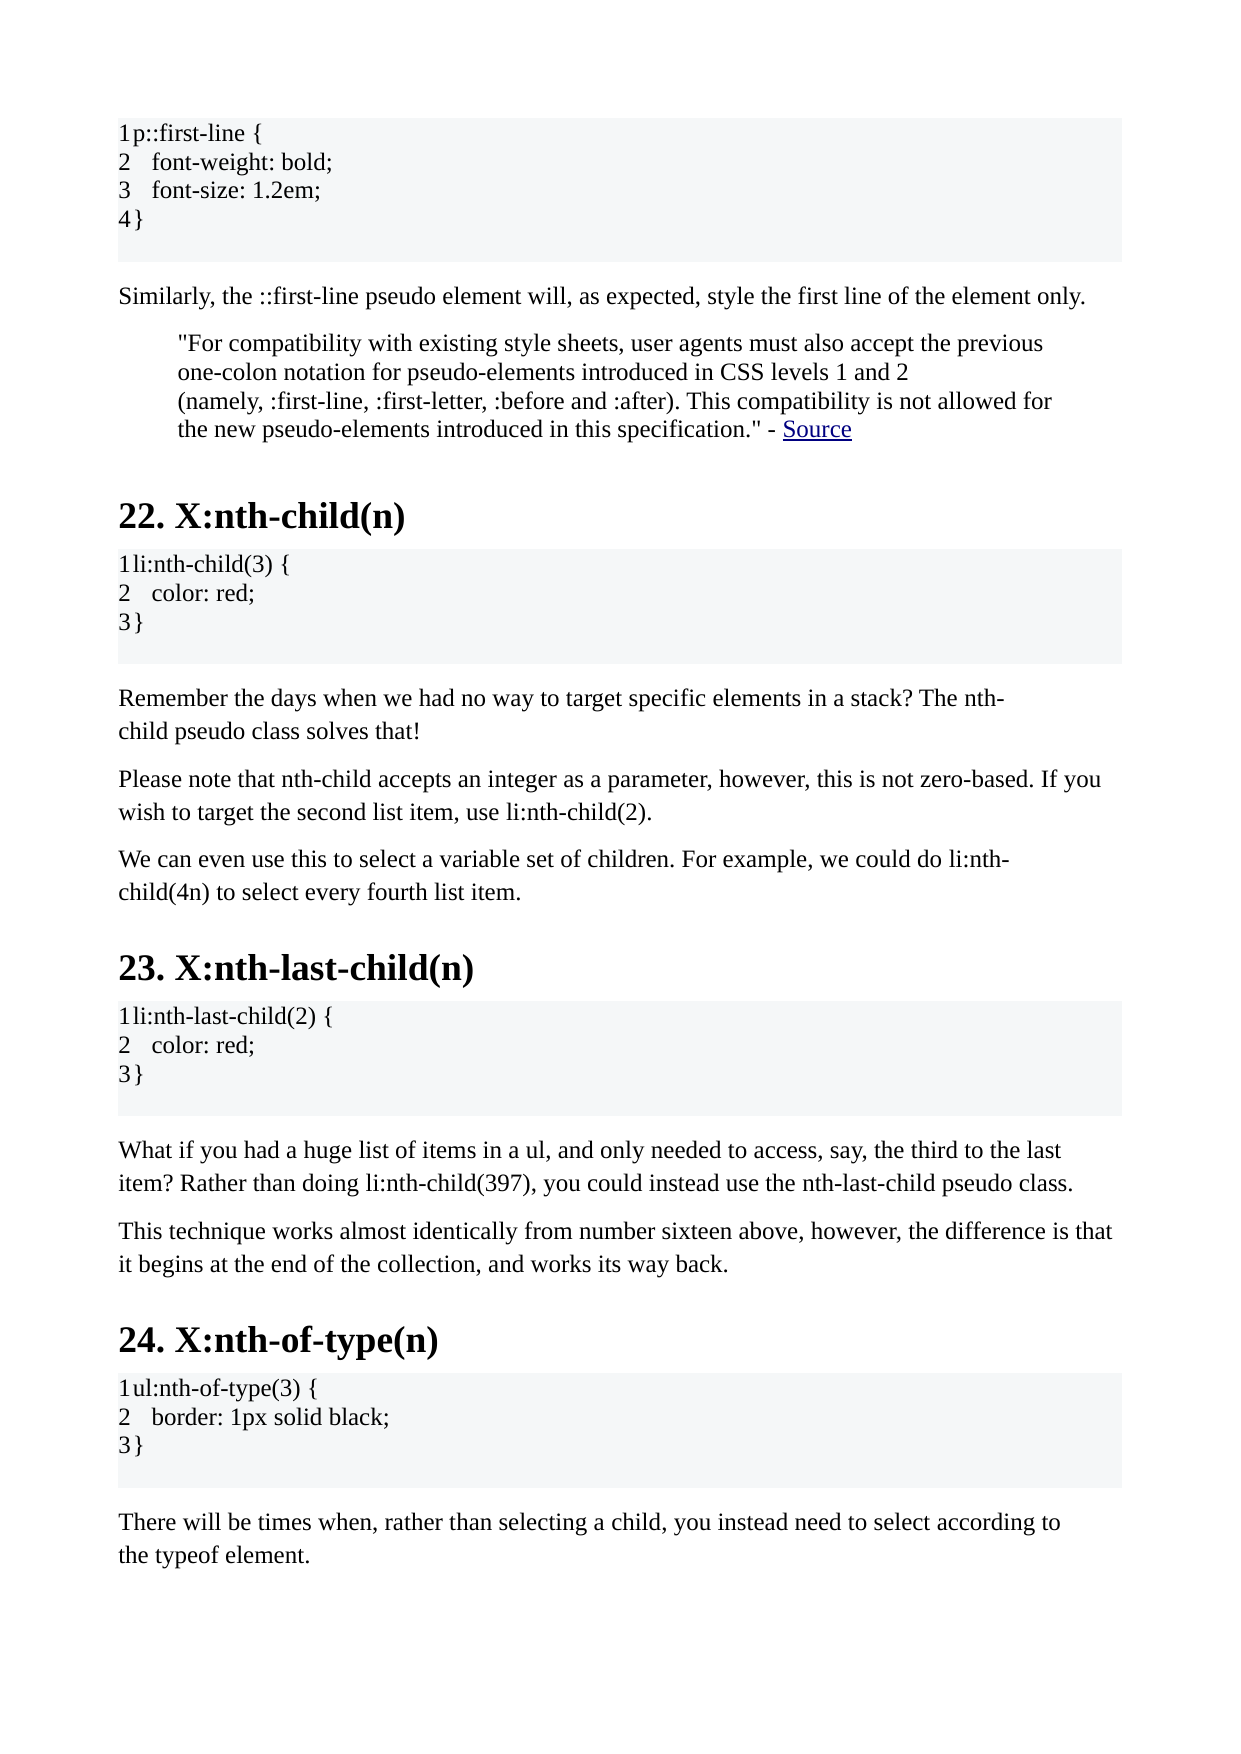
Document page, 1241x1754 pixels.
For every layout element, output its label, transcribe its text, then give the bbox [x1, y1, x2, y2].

subtitle 23. X:nth-last-child(n) [118, 946, 1122, 989]
table_header li:nth-last-child(2) { color: red; } [133, 1001, 559, 1088]
text Remember the days when we had no way to target specific elements in a stack? The nth-child pseudo class solves that! [118, 683, 1122, 745]
table_header li:nth-child(3) { color: red; } [133, 549, 512, 636]
text There will be times when, rather than selecting a child, you instead need to select according to the typeof element. [118, 1507, 1122, 1569]
table_header 1 2 3 [118, 1373, 133, 1459]
table_header ul:nth-of-type(3) { border: 1px solid black; } [133, 1373, 690, 1459]
subtitle 22. X:nth-child(n) [118, 494, 1122, 537]
table_header 1 2 3 [118, 549, 133, 636]
subtitle 24. X:nth-of-type(n) [118, 1317, 1122, 1361]
text "For compatibility with existing style sheets, user agents must also accept the previous one-colon notation for pseudo-elements introduced in CSS levels 1 and 2 (namely, :first-line, :first-letter, :before and :after). This compatibility is not allowed for the new pseudo-elements introduced in this specification." - Source [177, 328, 1063, 443]
text We can even use this to select a variable set of children. For example, we could do li:nth-child(4n) to select every fourth list item. [118, 844, 1122, 906]
text Similarly, the ::first-line pseudo element will, as expected, style the first line of the element only. [118, 281, 1122, 309]
table_header 1 2 3 4 [118, 118, 133, 233]
table_header p::first-line { font-weight: bold; font-size: 1.2em; } [133, 118, 1027, 233]
table_header 1 2 3 [118, 1001, 133, 1088]
text What if you had a huge list of items in a ul, and only needed to access, say, the third to the last item? Rather than doing li:nth-child(397), you could instead use the nth-last-child pseudo class. [118, 1135, 1122, 1197]
text Please note that nth-child accepts an integer as a parameter, however, this is not zero-based. If you wish to target the second list item, use li:nth-child(2). [118, 764, 1122, 826]
text This technique works almost identically from number sixteen above, however, the difference is that it begins at the end of the collection, and works its way back. [118, 1216, 1122, 1278]
